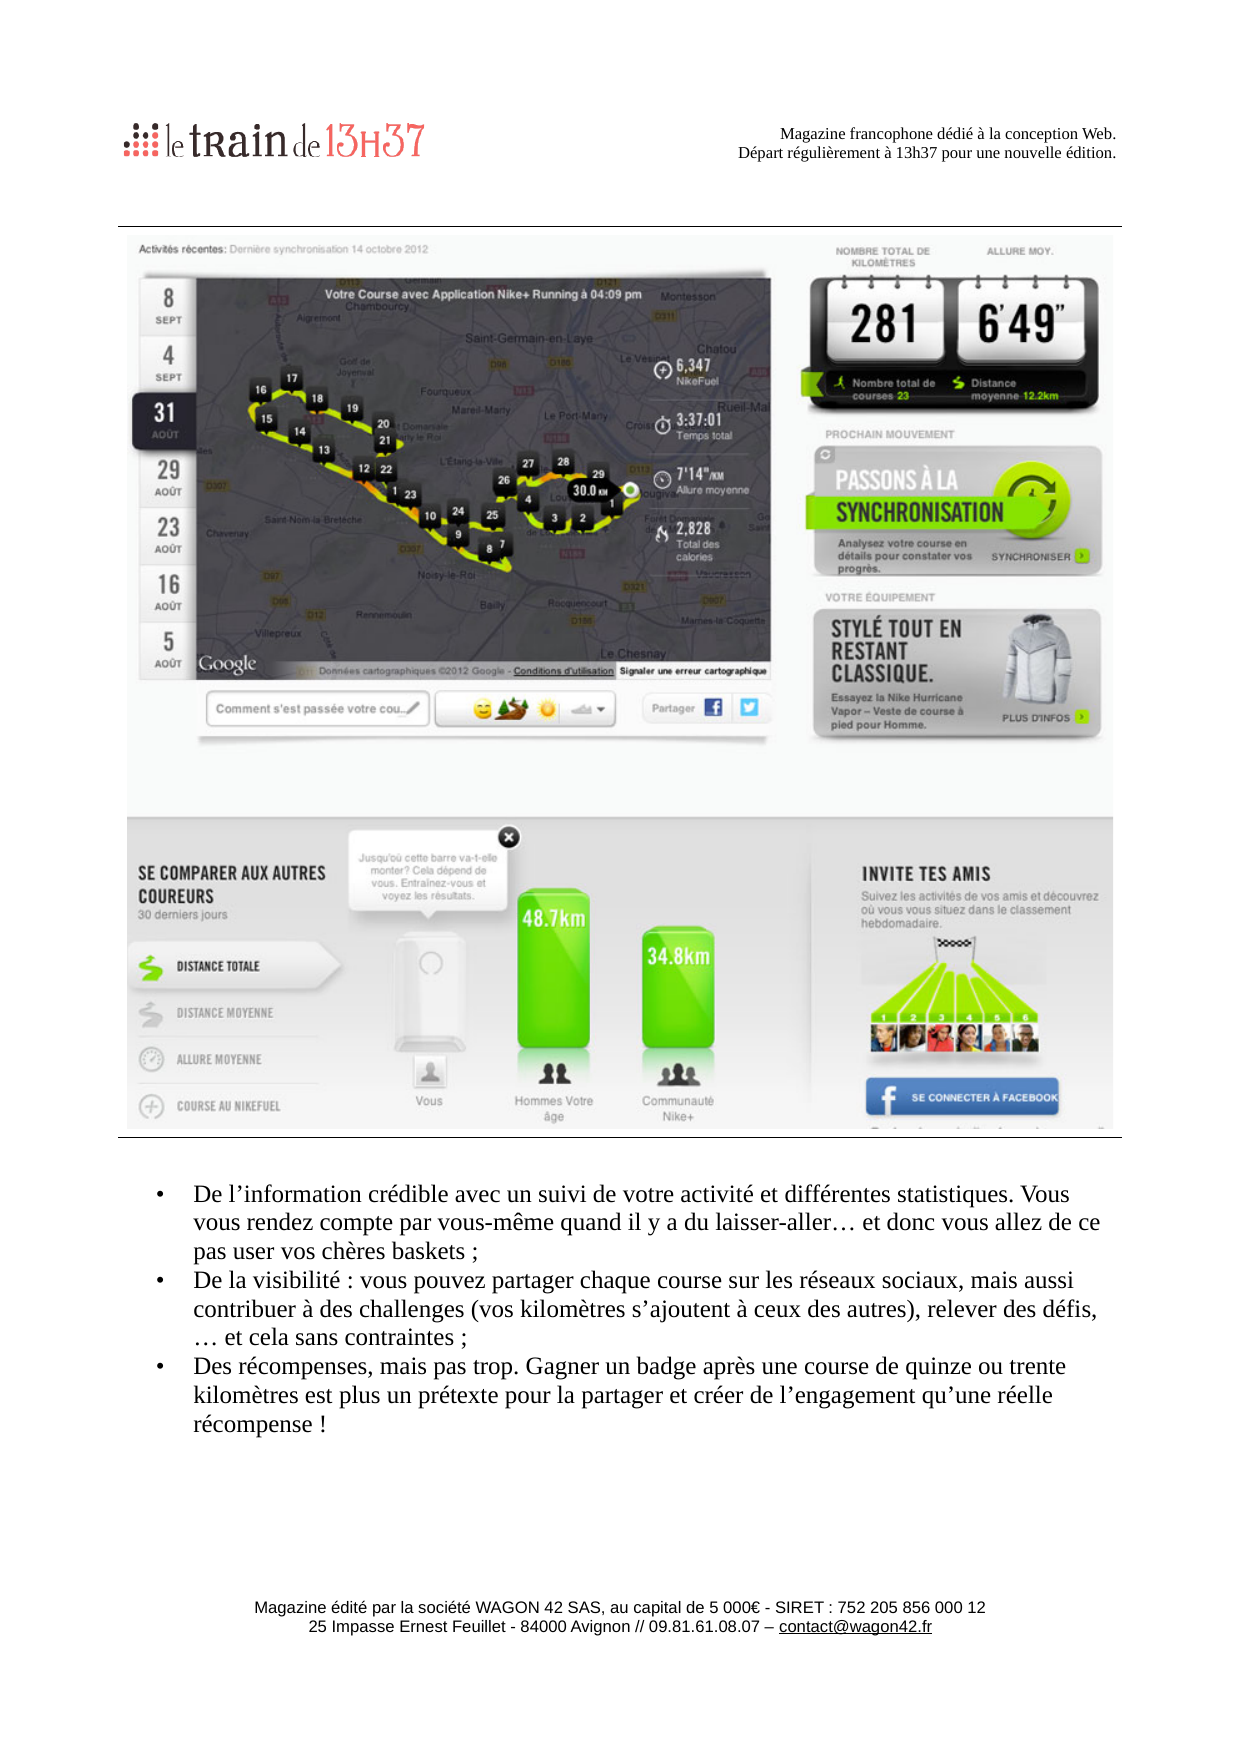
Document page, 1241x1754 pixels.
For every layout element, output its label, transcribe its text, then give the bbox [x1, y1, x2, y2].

picture [123, 123, 425, 157]
picture [127, 235, 1114, 1129]
list Des récompenses, mais pas trop. Gagner un badge après une course de quinze ou trente kilomètres est plus un prétexte pour la partager et créer de l’engagement qu’une réelle récompense ! [156, 1351, 1122, 1437]
list De la visibilité : vous pouvez partager chaque course sur les réseaux sociaux, mais aussi contribuer à des challenges (vos kilomètres s’ajoutent à ceux des autres), relever des défis,… et cela sans contraintes ; [156, 1265, 1122, 1351]
list De l’information crédible avec un suivi de votre activité et différentes statistiques. Vous vous rendez compte par vous-même quand il y a du laisser-aller… et donc vous allez de ce pas user vos chères baskets ; [156, 1179, 1122, 1265]
